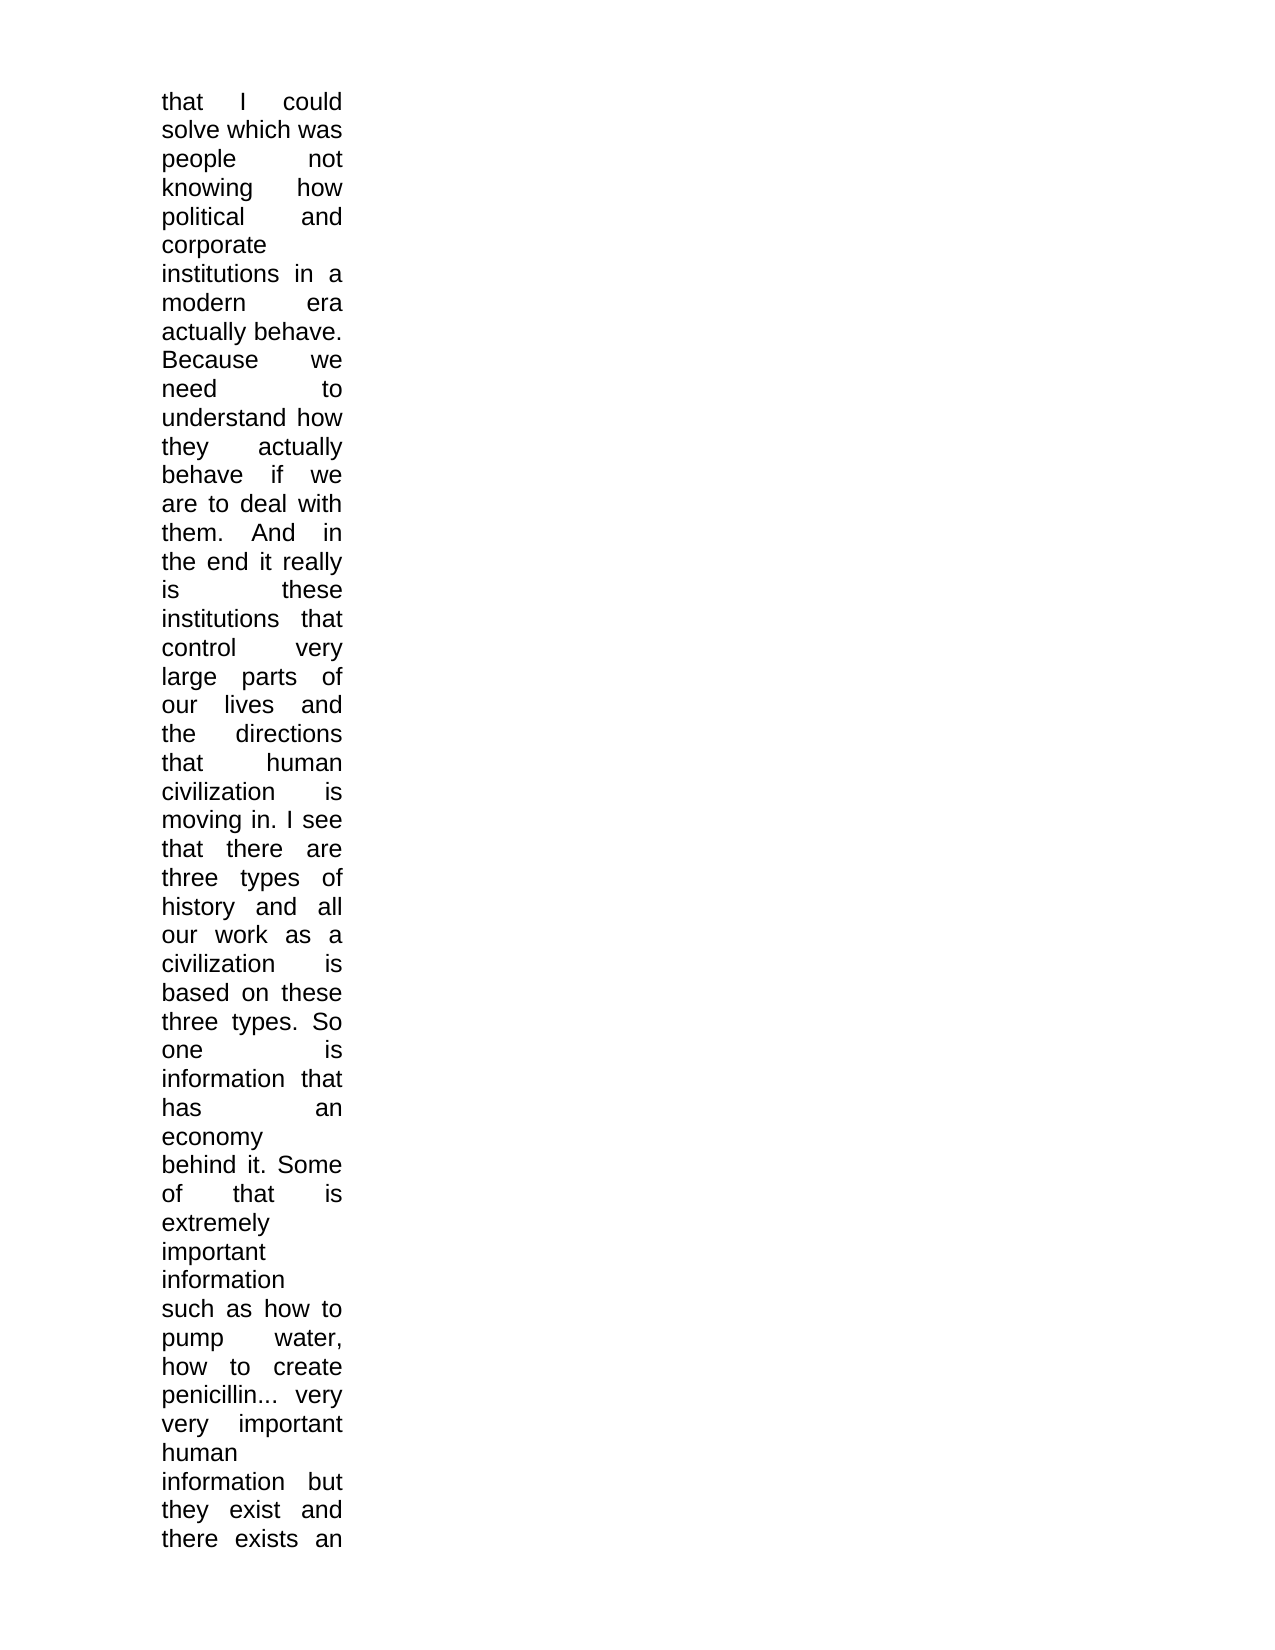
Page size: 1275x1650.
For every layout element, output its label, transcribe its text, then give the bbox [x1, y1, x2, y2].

table_cell that I could solve which was people not knowing how political and corporate institutions in a modern era actually behave. Because we need to understand how they actually behave if we are to deal with them. And in the end it really is these institutions that control very large parts of our lives and the directions that human civilization is moving in. I see that there are three types of history and all our work as a civilization is based on these three types. So one is information that has an economy behind it. Some of that is extremely important information such as how to pump water, how to create penicillin... very very important human information but they exist and there exists an [156, 81, 348, 1558]
table_header [150, 75, 1125, 1564]
